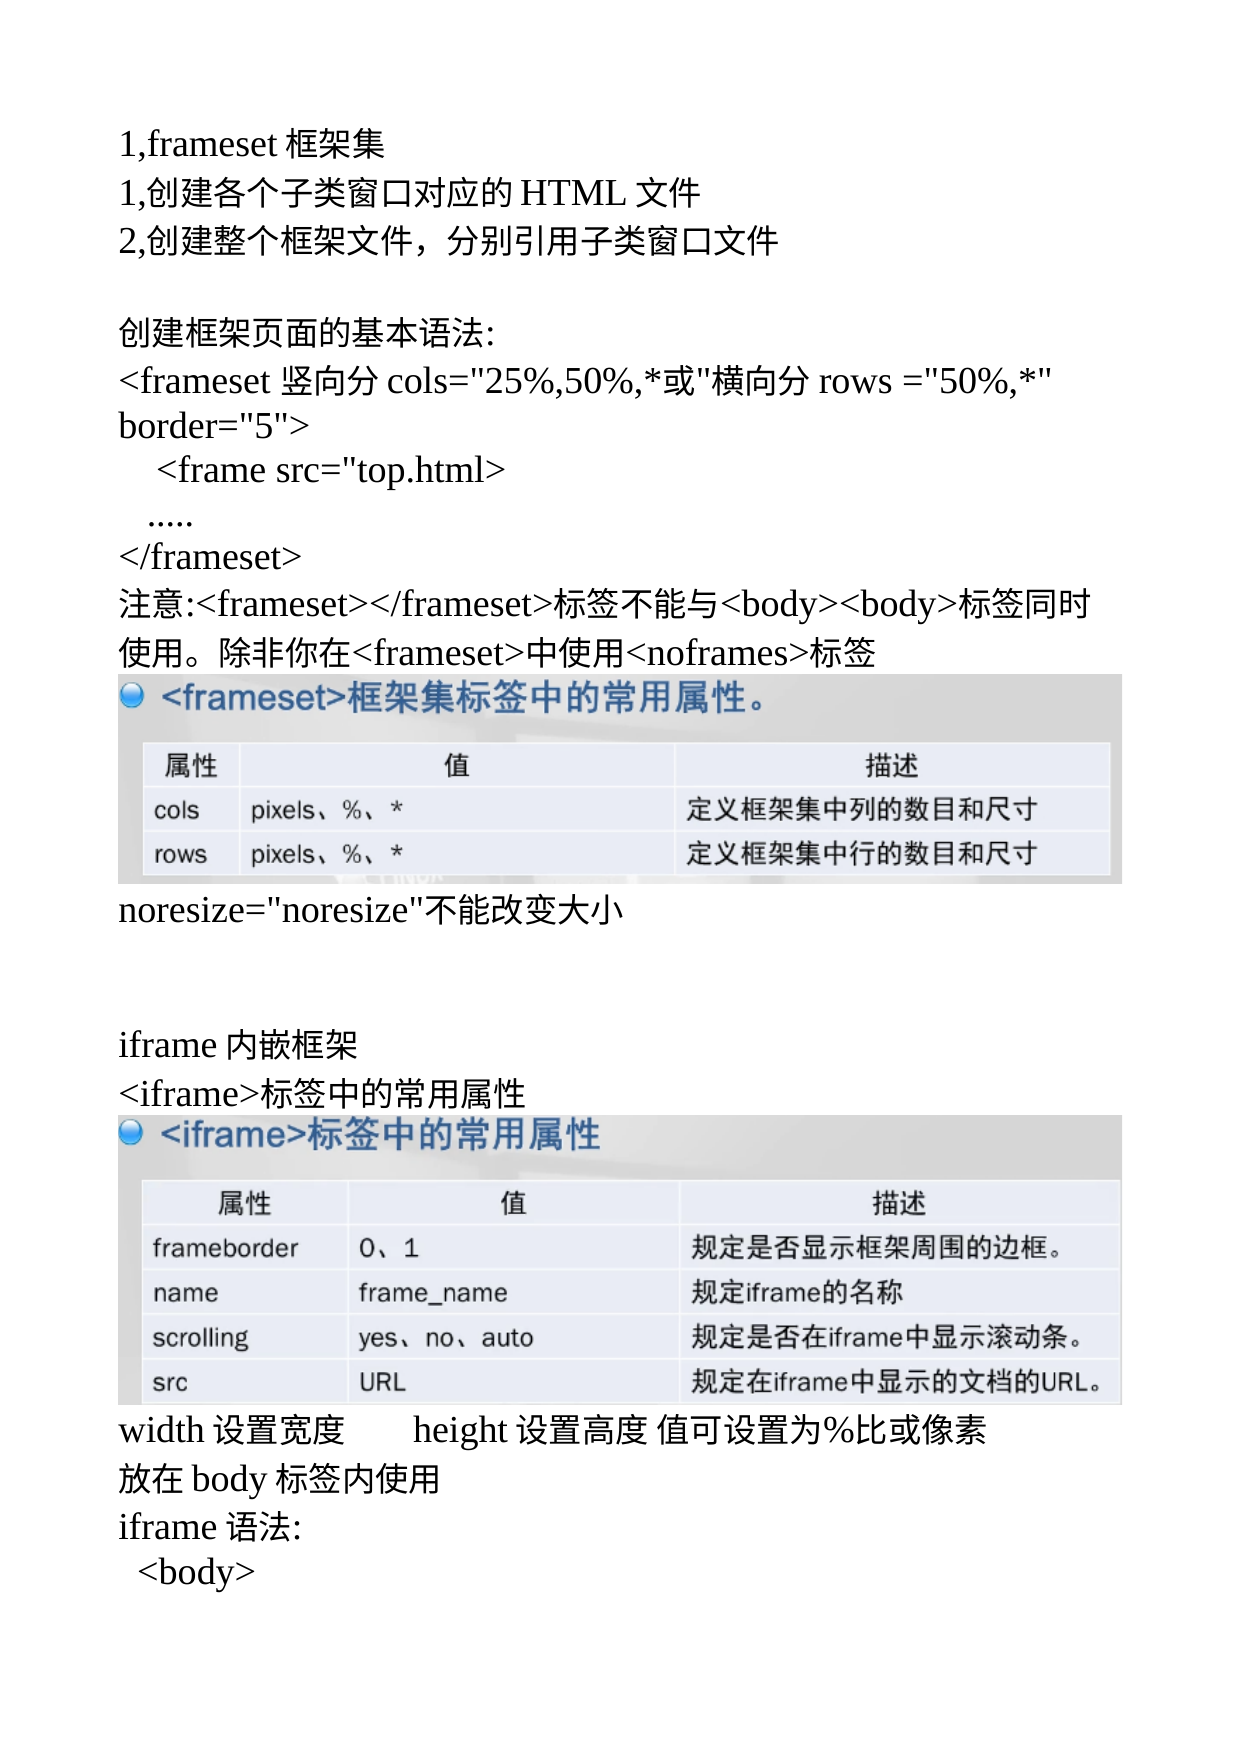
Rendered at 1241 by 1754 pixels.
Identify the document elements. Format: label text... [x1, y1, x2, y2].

text 放在body标签内使用 [118, 1452, 1122, 1501]
picture [118, 674, 1123, 884]
text 注意:<frameset></frameset>标签不能与<body><body>标签同时使用。除非你在<frameset>中使用<noframes>标签 [118, 578, 1122, 674]
text <frame src="top.html> [118, 447, 1122, 491]
text 2,创建整个框架文件，分别引用子类窗口文件 [118, 214, 1122, 263]
text </frameset> [118, 534, 1122, 578]
text 1,frameset框架集 [118, 118, 1122, 166]
text iframe语法: [118, 1501, 1122, 1549]
text <iframe>标签中的常用属性 [118, 1067, 1122, 1115]
text 创建框架页面的基本语法: [118, 307, 1122, 355]
text width设置宽度 height设置高度 值可设置为%比或像素 [118, 1405, 1122, 1452]
picture [118, 1115, 1123, 1405]
text <body> [118, 1549, 1122, 1593]
text ..... [118, 491, 1122, 534]
text <frameset 竖向分cols="25%,50%,*或"横向分 rows ="50%,*" border="5"> [118, 355, 1122, 447]
text 1,创建各个子类窗口对应的HTML文件 [118, 166, 1122, 214]
text iframe内嵌框架 [118, 1019, 1122, 1067]
text noresize="noresize"不能改变大小 [118, 884, 1122, 932]
